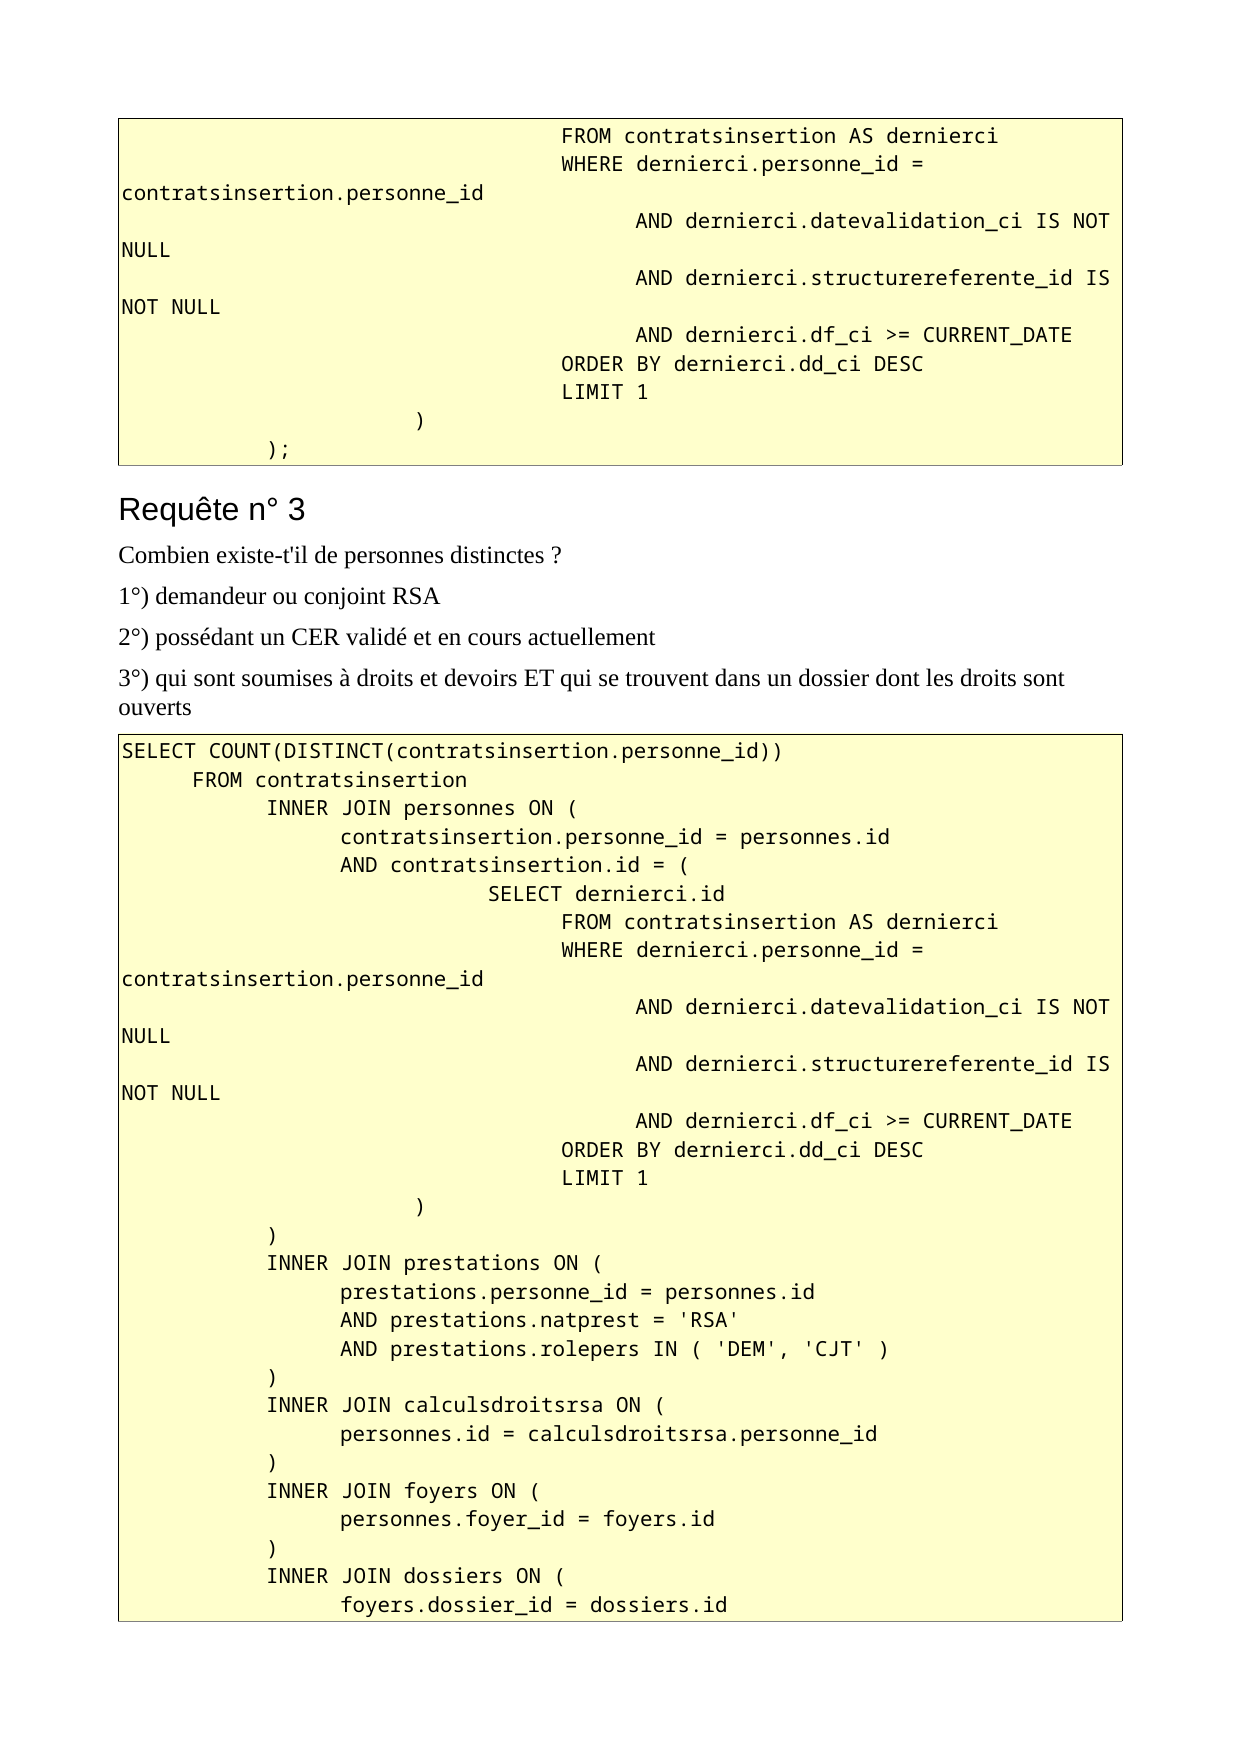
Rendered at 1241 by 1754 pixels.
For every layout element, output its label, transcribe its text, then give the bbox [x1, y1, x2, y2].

text AND dernierci.structurereferente_id IS NOT NULL [119, 260, 1122, 317]
text AND prestations.natprest = 'RSA' [119, 1302, 1122, 1331]
text ) [119, 1188, 1122, 1217]
text foyers.dossier_id = dossiers.id [119, 1587, 1122, 1621]
text AND contratsinsertion.id = ( [119, 847, 1122, 876]
text AND dernierci.df_ci >= CURRENT_DATE [119, 1103, 1122, 1132]
text ) [119, 1444, 1122, 1473]
text INNER JOIN prestations ON ( [119, 1245, 1122, 1274]
text LIMIT 1 [119, 374, 1122, 402]
text AND dernierci.df_ci >= CURRENT_DATE [119, 317, 1122, 346]
text ); [119, 431, 1122, 465]
text 1°) demandeur ou conjoint RSA [118, 581, 1122, 610]
text AND dernierci.structurereferente_id IS NOT NULL [119, 1046, 1122, 1103]
text personnes.id = calculsdroitsrsa.personne_id [119, 1416, 1122, 1444]
text AND dernierci.datevalidation_ci IS NOT NULL [119, 203, 1122, 260]
text prestations.personne_id = personnes.id [119, 1274, 1122, 1302]
text INNER JOIN foyers ON ( [119, 1473, 1122, 1501]
text ) [119, 1359, 1122, 1388]
text INNER JOIN dossiers ON ( [119, 1558, 1122, 1587]
text ORDER BY dernierci.dd_ci DESC [119, 1132, 1122, 1160]
text LIMIT 1 [119, 1160, 1122, 1188]
text ) [119, 1217, 1122, 1245]
subtitle Requête n° 3 [118, 490, 1122, 527]
text INNER JOIN calculsdroitsrsa ON ( [119, 1388, 1122, 1416]
text AND prestations.rolepers IN ( 'DEM', 'CJT' ) [119, 1331, 1122, 1359]
text SELECT COUNT(DISTINCT(contratsinsertion.personne_id)) [119, 735, 1122, 762]
text FROM contratsinsertion AS dernierci [119, 119, 1122, 147]
text WHERE dernierci.personne_id = contratsinsertion.personne_id [119, 933, 1122, 989]
text 2°) possédant un CER validé et en cours actuellement [118, 622, 1122, 651]
text AND dernierci.datevalidation_ci IS NOT NULL [119, 989, 1122, 1046]
text ORDER BY dernierci.dd_ci DESC [119, 346, 1122, 374]
text Combien existe-t'il de personnes distinctes ? [118, 540, 1122, 568]
text INNER JOIN personnes ON ( [119, 790, 1122, 819]
text contratsinsertion.personne_id = personnes.id [119, 819, 1122, 847]
text FROM contratsinsertion [119, 762, 1122, 790]
text 3°) qui sont soumises à droits et devoirs ET qui se trouvent dans un dossier dont les droits sont ouverts [118, 663, 1122, 721]
text personnes.foyer_id = foyers.id [119, 1501, 1122, 1530]
text ) [119, 402, 1122, 431]
text WHERE dernierci.personne_id = contratsinsertion.personne_id [119, 147, 1122, 203]
text SELECT dernierci.id [119, 876, 1122, 904]
text ) [119, 1530, 1122, 1558]
text FROM contratsinsertion AS dernierci [119, 904, 1122, 933]
